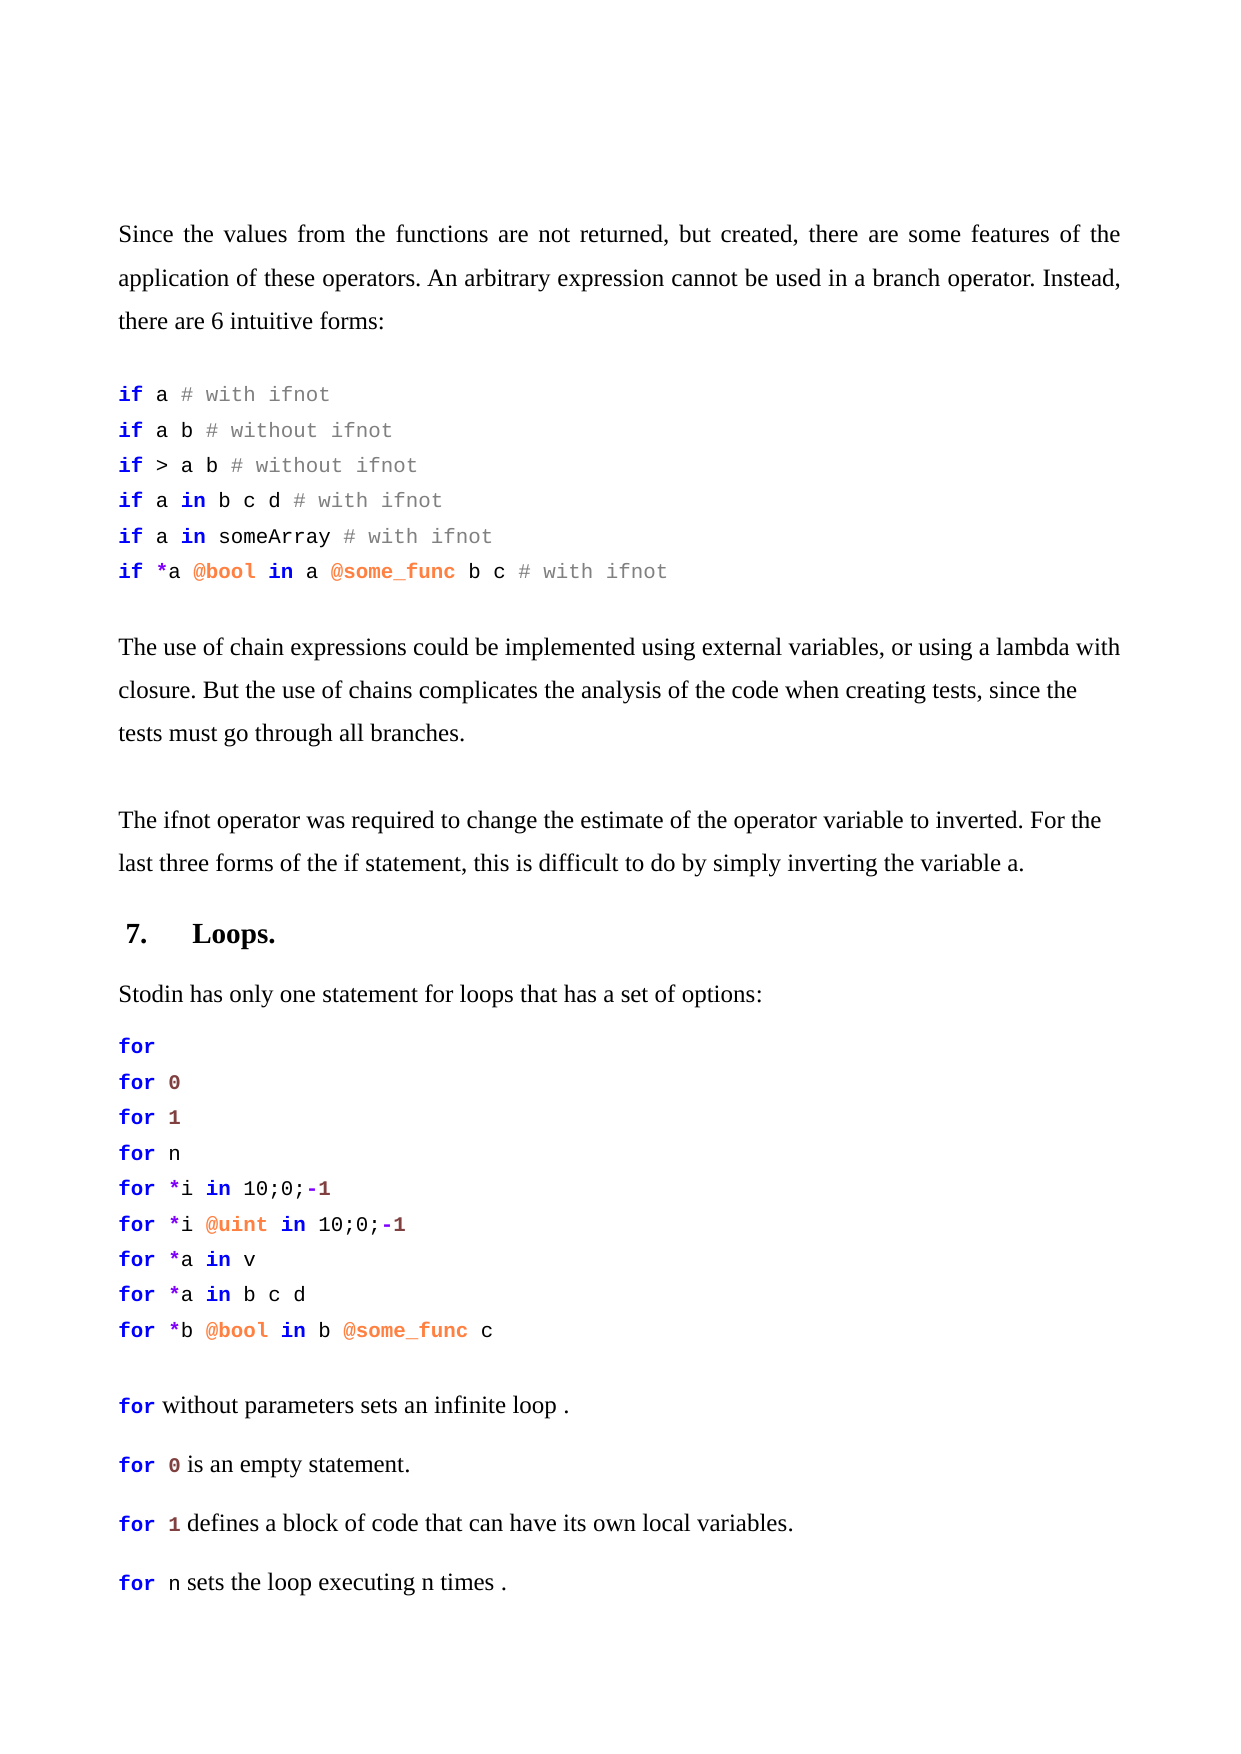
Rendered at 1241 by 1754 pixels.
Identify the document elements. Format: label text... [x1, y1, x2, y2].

text if *a @bool in a @some_func b c # with ifnot [118, 561, 1122, 585]
text Since the values from the functions are not returned, but created, there are some features of the application of these operators. An arbitrary expression cannot be used in a branch operator. Instead, there are 6 intuitive forms: [118, 219, 1122, 334]
text for [118, 1036, 1122, 1060]
text for 0 is an empty statement. [118, 1449, 1122, 1479]
text if a # with ifnot [118, 384, 1122, 408]
text for 1 defines a block of code that can have its own local variables. [118, 1508, 1122, 1538]
text for *b @bool in b @some_func c [118, 1320, 1122, 1343]
text for without parameters sets an infinite loop . [118, 1391, 1122, 1420]
text for n sets the loop executing n times . [118, 1567, 1122, 1597]
text if > a b # without ifnot [118, 455, 1122, 479]
text for *a in v [118, 1249, 1122, 1273]
text for 0 [118, 1072, 1122, 1096]
text for *i in 10;0;-1 [118, 1178, 1122, 1202]
text if a in b c d # with ifnot [118, 491, 1122, 514]
text The use of chain expressions could be implemented using external variables, or using a lambda with closure. But the use of chains complicates the analysis of the code when creating tests, since the tests must go through all branches. The ifnot operator was required to change the estimate of the operator variable to inverted. For the last three forms of the if statement, this is difficult to do by simply inverting the variable a. [118, 632, 1122, 877]
text for n [118, 1143, 1122, 1166]
text if a b # without ifnot [118, 420, 1122, 443]
text Stodin has only one statement for loops that has a set of options: [118, 979, 1122, 1007]
text for *a in b c d [118, 1284, 1122, 1308]
text for *i @uint in 10;0;-1 [118, 1213, 1122, 1237]
text if a in someArray # with ifnot [118, 526, 1122, 549]
text for 1 [118, 1107, 1122, 1131]
subtitle Loops. [118, 916, 1122, 949]
